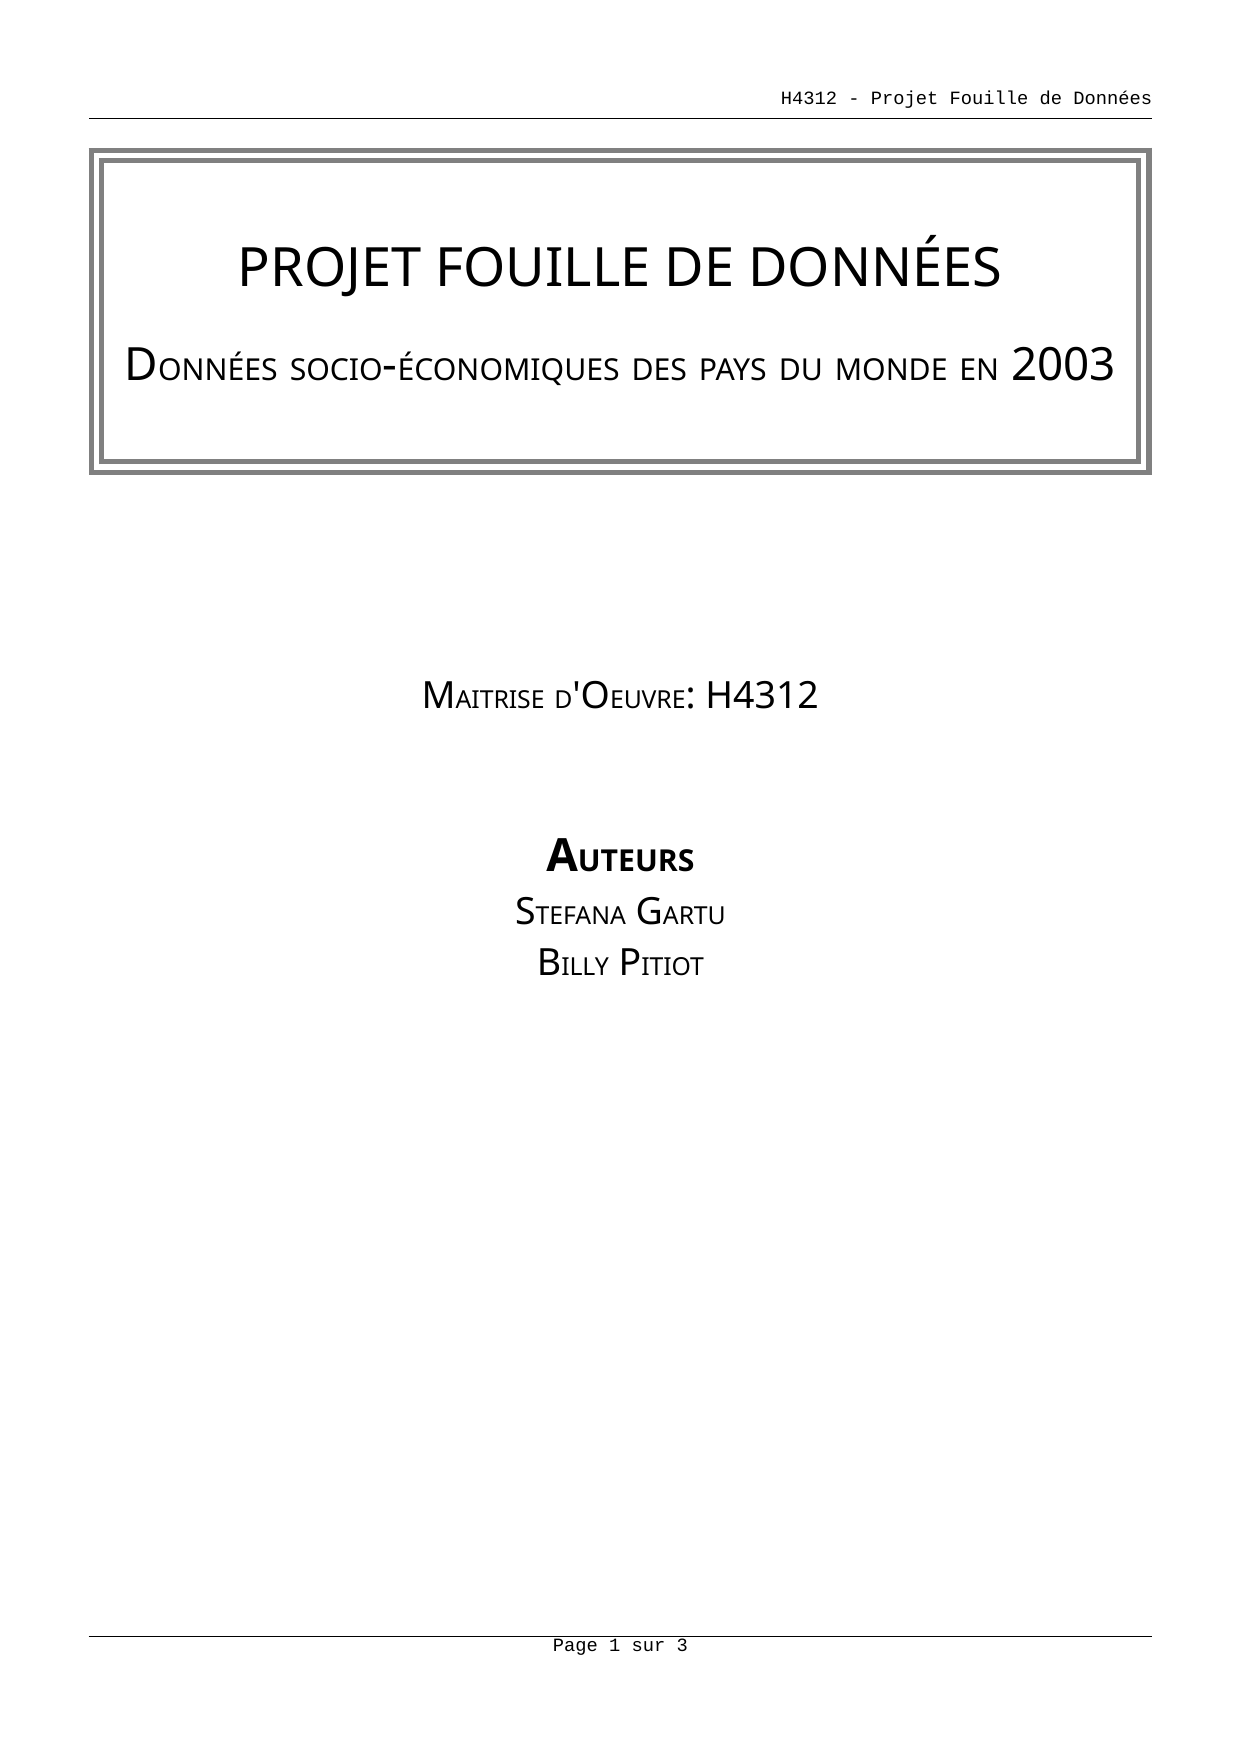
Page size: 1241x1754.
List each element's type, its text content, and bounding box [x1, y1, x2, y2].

text Auteurs [88, 822, 1152, 884]
text Stefana Gartu [88, 884, 1152, 935]
text Maitrise d'Oeuvre: H4312 [88, 669, 1152, 720]
text Données socio-économiques des pays du monde en 2003 [104, 313, 1136, 376]
text Projet Fouille de Données [104, 210, 1136, 302]
text Billy Pitiot [88, 935, 1152, 986]
